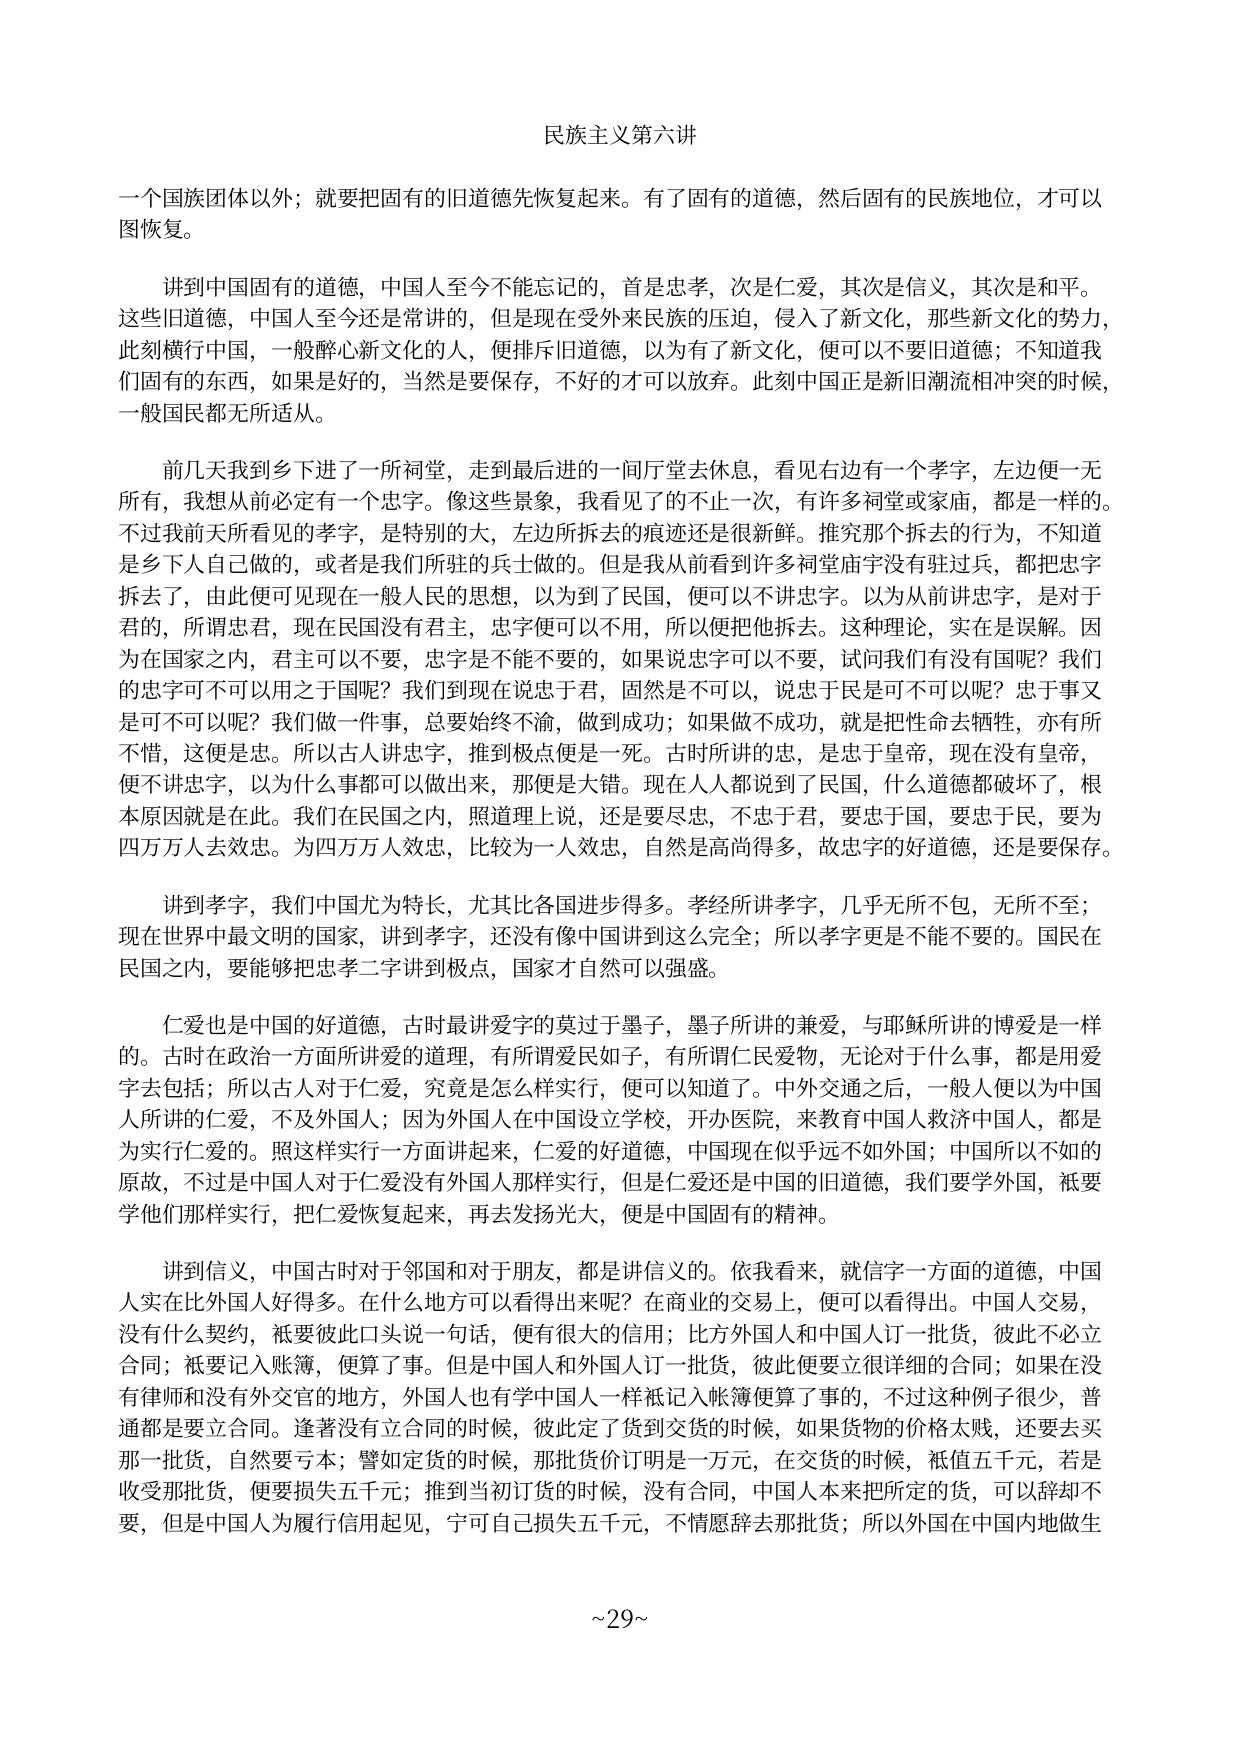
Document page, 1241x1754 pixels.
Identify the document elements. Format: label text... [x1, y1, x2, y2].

text 前几天我到乡下进了一所祠堂，走到最后进的一间厅堂去休息，看见右边有一个孝字，左边便一无所有，我想从前必定有一个忠字。像这些景象，我看见了的不止一次，有许多祠堂或家庙，都是一样的。不过我前天所看见的孝字，是特别的大，左边所拆去的痕迹还是很新鲜。推究那个拆去的行为，不知道是乡下人自己做的，或者是我们所驻的兵士做的。但是我从前看到许多祠堂庙宇没有驻过兵，都把忠字拆去了，由此便可见现在一般人民的思想，以为到了民国，便可以不讲忠字。以为从前讲忠字，是对于君的，所谓忠君，现在民国没有君主，忠字便可以不用，所以便把他拆去。这种理论，实在是误解。因为在国家之内，君主可以不要，忠字是不能不要的，如果说忠字可以不要，试问我们有没有国呢？我们的忠字可不可以用之于国呢？我们到现在说忠于君，固然是不可以，说忠于民是可不可以呢？忠于事又是可不可以呢？我们做一件事，总要始终不渝，做到成功；如果做不成功，就是把性命去牺牲，亦有所不惜，这便是忠。所以古人讲忠字，推到极点便是一死。古时所讲的忠，是忠于皇帝，现在没有皇帝，便不讲忠字，以为什么事都可以做出来，那便是大错。现在人人都说到了民国，什么道德都破坏了，根本原因就是在此。我们在民国之内，照道理上说，还是要尽忠，不忠于君，要忠于国，要忠于民，要为四万万人去效忠。为四万万人效忠，比较为一人效忠，自然是高尚得多，故忠字的好道德，还是要保存。 [118, 453, 1122, 862]
text 讲到中国固有的道德，中国人至今不能忘记的，首是忠孝，次是仁爱，其次是信义，其次是和平。这些旧道德，中国人至今还是常讲的，但是现在受外来民族的压迫，侵入了新文化，那些新文化的势力，此刻横行中国，一般醉心新文化的人，便排斥旧道德，以为有了新文化，便可以不要旧道德；不知道我们固有的东西，如果是好的，当然是要保存，不好的才可以放弃。此刻中国正是新旧潮流相冲突的时候，一般国民都无所适从。 [118, 270, 1122, 427]
text 一个国族团体以外；就要把固有的旧道德先恢复起来。有了固有的道德，然后固有的民族地位，才可以图恢复。 [118, 181, 1122, 244]
text 讲到孝字，我们中国尤为特长，尤其比各国进步得多。孝经所讲孝字，几乎无所不包，无所不至；现在世界中最文明的国家，讲到孝字，还没有像中国讲到这么完全；所以孝字更是不能不要的。国民在民国之内，要能够把忠孝二字讲到极点，国家才自然可以强盛。 [118, 888, 1122, 982]
text 仁爱也是中国的好道德，古时最讲爱字的莫过于墨子，墨子所讲的兼爱，与耶稣所讲的博爱是一样的。古时在政治一方面所讲爱的道理，有所谓爱民如子，有所谓仁民爱物，无论对于什么事，都是用爱字去包括；所以古人对于仁爱，究竟是怎么样实行，便可以知道了。中外交通之后，一般人便以为中国人所讲的仁爱，不及外国人；因为外国人在中国设立学校，开办医院，来教育中国人救济中国人，都是为实行仁爱的。照这样实行一方面讲起来，仁爱的好道德，中国现在似乎远不如外国；中国所以不如的原故，不过是中国人对于仁爱没有外国人那样实行，但是仁爱还是中国的旧道德，我们要学外国，袛要学他们那样实行，把仁爱恢复起来，再去发扬光大，便是中国固有的精神。 [118, 1008, 1122, 1228]
text 讲到信义，中国古时对于邻国和对于朋友，都是讲信义的。依我看来，就信字一方面的道德，中国人实在比外国人好得多。在什么地方可以看得出来呢？在商业的交易上，便可以看得出。中国人交易，没有什么契约，袛要彼此口头说一句话，便有很大的信用；比方外国人和中国人订一批货，彼此不必立合同；袛要记入账簿，便算了事。但是中国人和外国人订一批货，彼此便要立很详细的合同；如果在没有律师和没有外交官的地方，外国人也有学中国人一样袛记入帐簿便算了事的，不过这种例子很少，普通都是要立合同。逢著没有立合同的时候，彼此定了货到交货的时候，如果货物的价格太贱，还要去买那一批货，自然要亏本；譬如定货的时候，那批货价订明是一万元，在交货的时候，袛值五千元，若是收受那批货，便要损失五千元；推到当初订货的时候，没有合同，中国人本来把所定的货，可以辞却不要，但是中国人为履行信用起见，宁可自己损失五千元，不情愿辞去那批货；所以外国在中国内地做生 [118, 1254, 1122, 1537]
